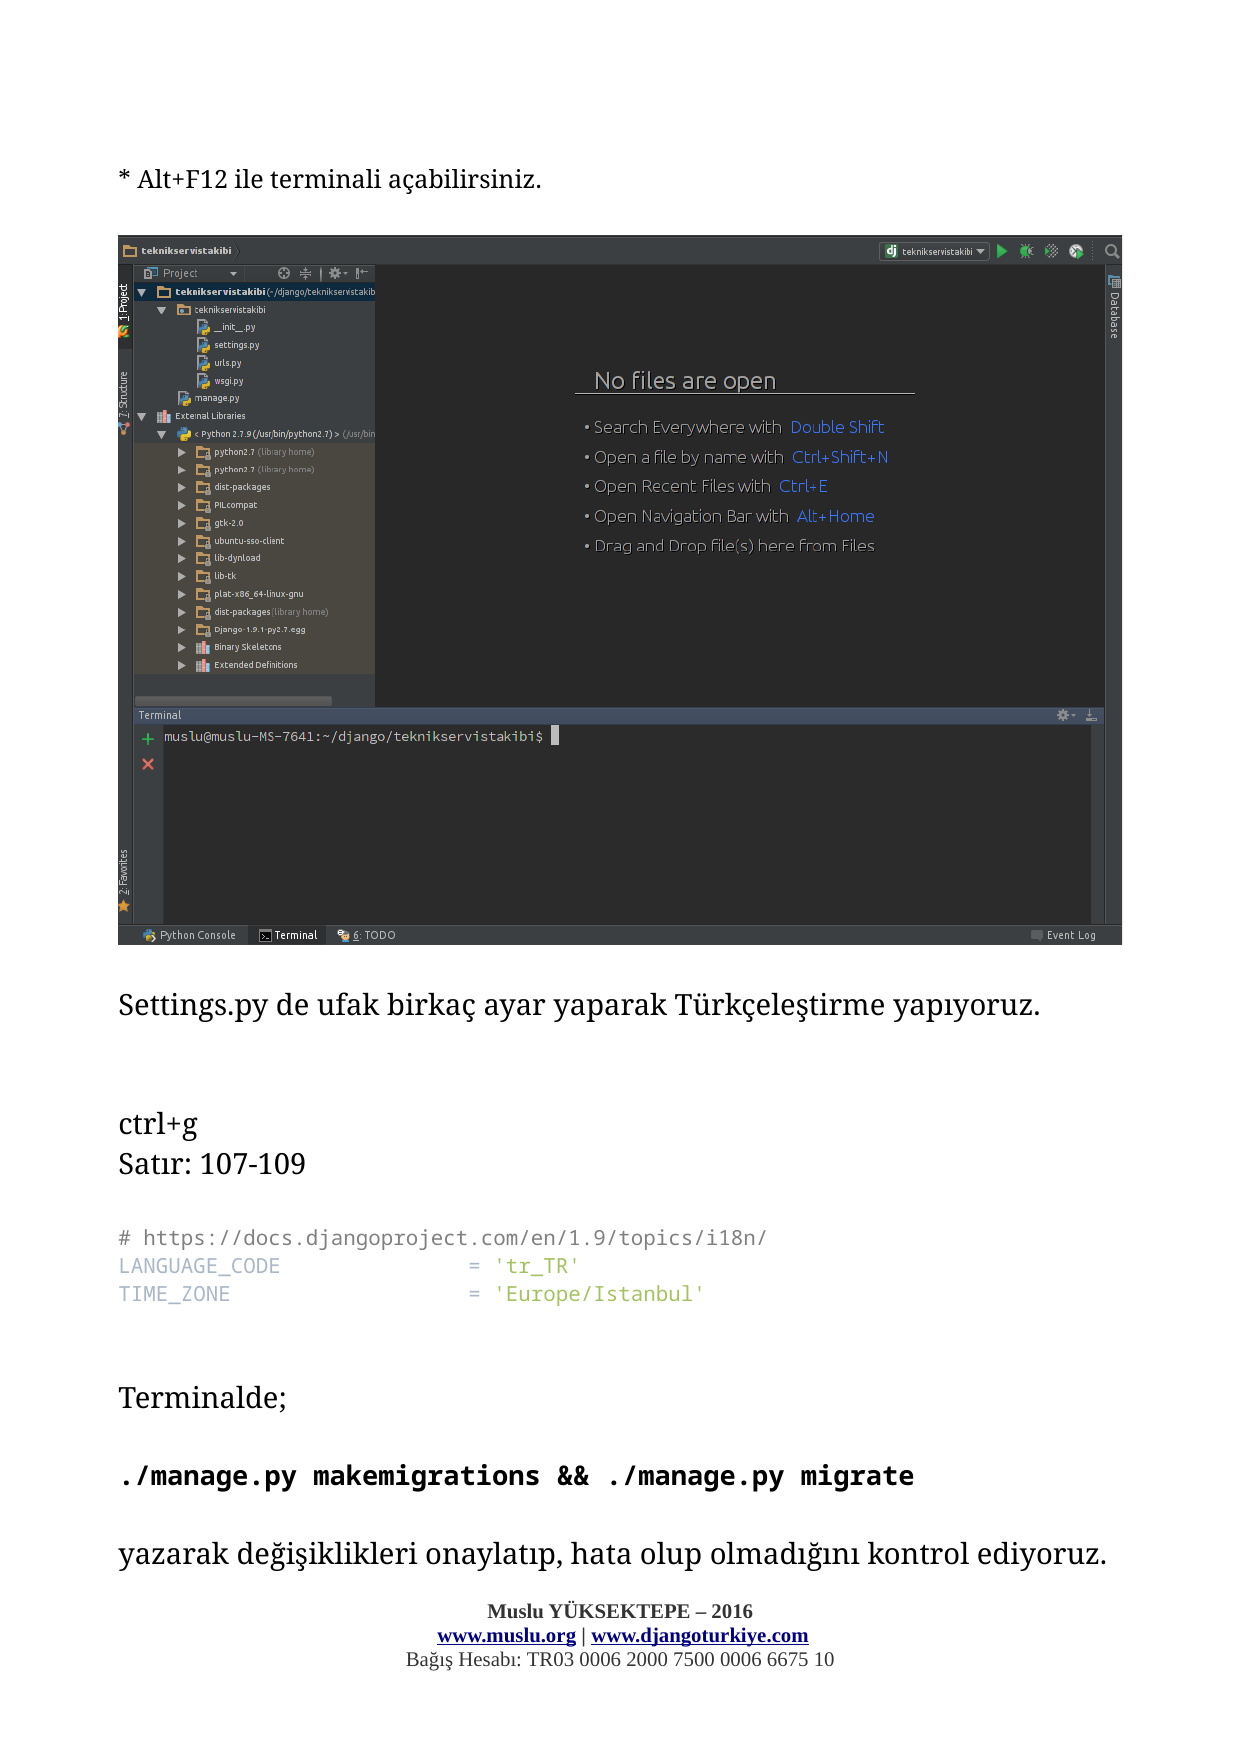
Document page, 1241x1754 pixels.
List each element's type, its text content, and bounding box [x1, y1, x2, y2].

text Terminalde; [118, 1377, 1122, 1417]
text LANGUAGE_CODE = 'tr_TR' [118, 1251, 1122, 1279]
text * Alt+F12 ile terminali açabilirsiniz. [118, 162, 1122, 196]
text # https://docs.djangoproject.com/en/1.9/topics/i18n/ [118, 1223, 1122, 1251]
text yazarak değişiklikleri onaylatıp, hata olup olmadığını kontrol ediyoruz. [118, 1533, 1122, 1573]
text ./manage.py makemigrations && ./manage.py migrate [118, 1456, 1122, 1493]
text Settings.py de ufak birkaç ayar yaparak Türkçeleştirme yapıyoruz. [118, 984, 1122, 1024]
text TIME_ZONE = 'Europe/Istanbul' [118, 1279, 1122, 1308]
picture [118, 235, 1123, 945]
text Satır: 107-109 [118, 1143, 1122, 1183]
text ctrl+g [118, 1103, 1122, 1143]
